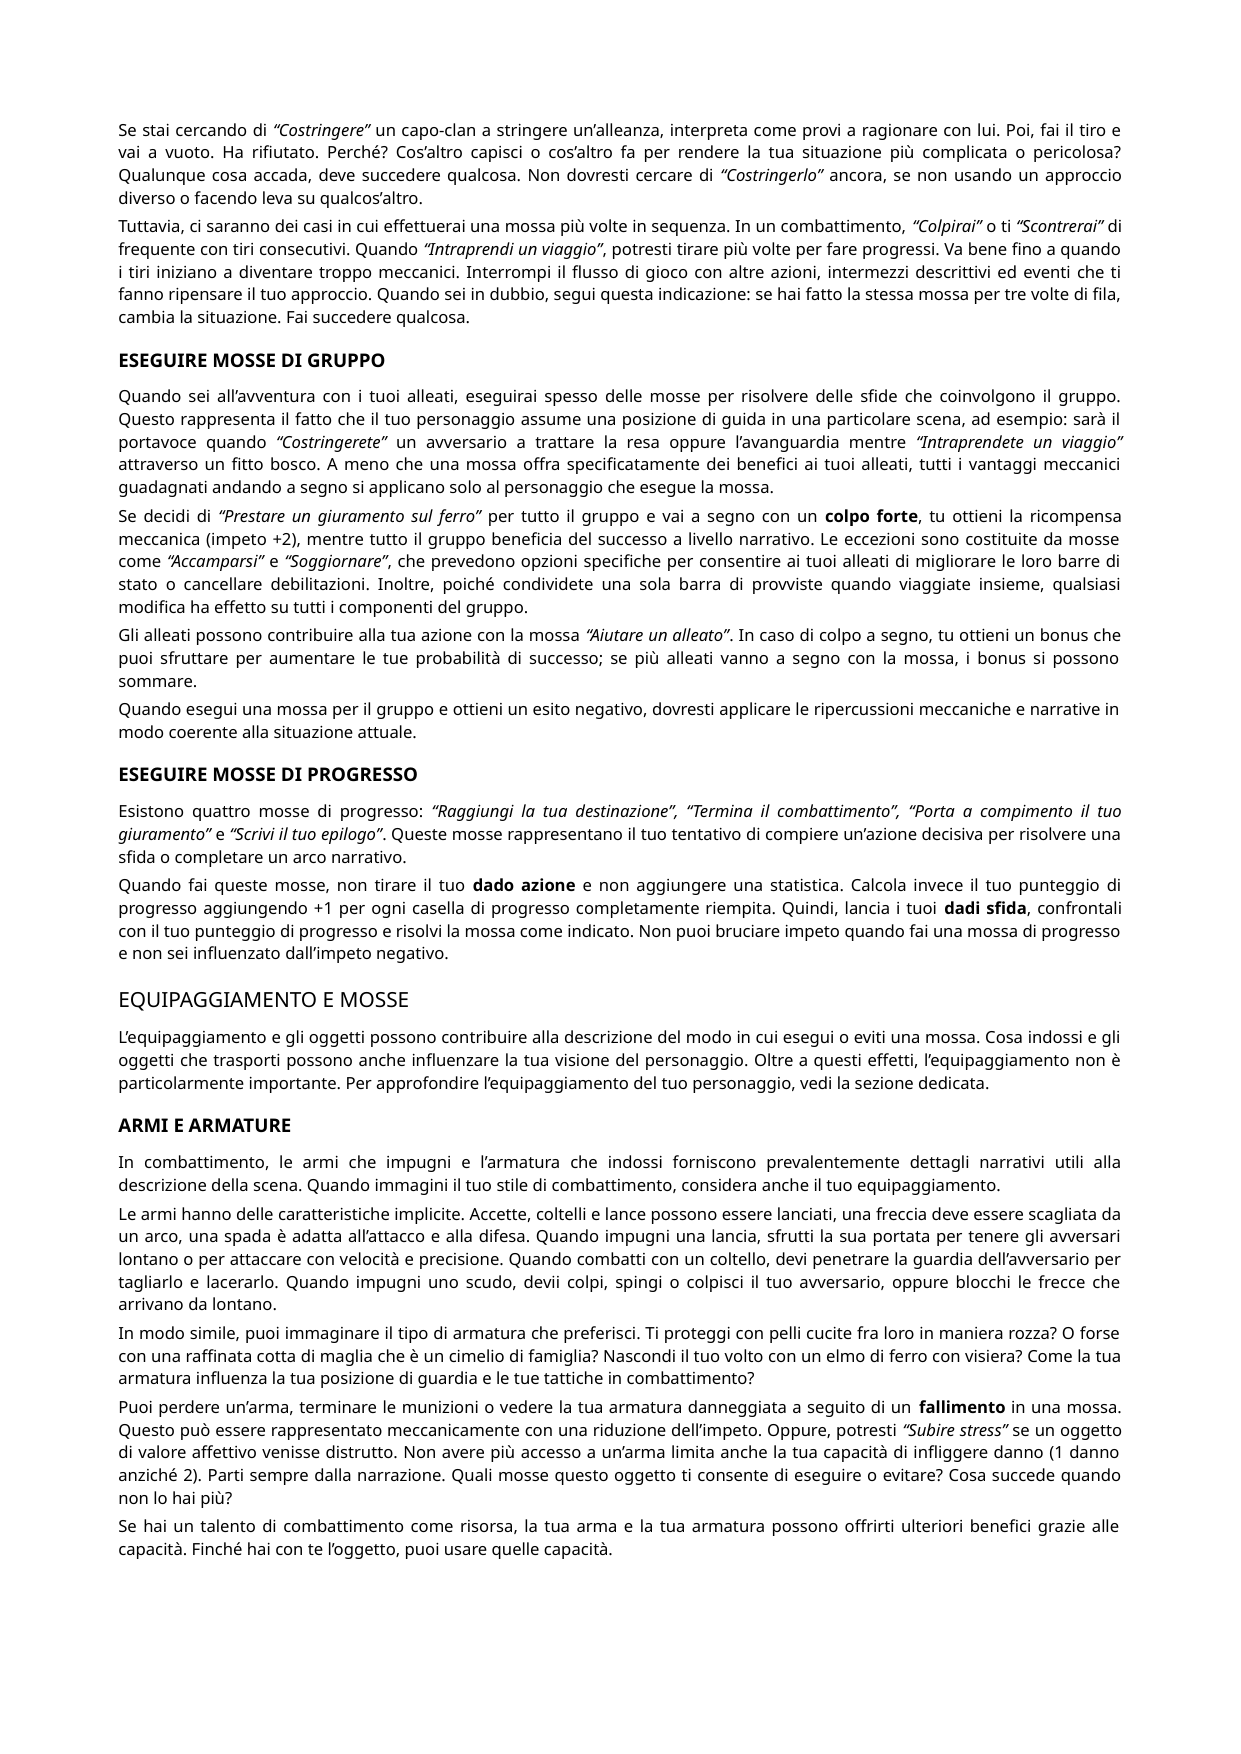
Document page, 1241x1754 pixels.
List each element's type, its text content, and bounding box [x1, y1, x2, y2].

text Quando sei all’avventura con i tuoi alleati, eseguirai spesso delle mosse per risolvere delle sfide che coinvolgono il gruppo. Questo rappresenta il fatto che il tuo personaggio assume una posizione di guida in una particolare scena, ad esempio: sarà il portavoce quando “Costringerete” un avversario a trattare la resa oppure l’avanguardia mentre “Intraprendete un viaggio” attraverso un fitto bosco. A meno che una mossa offra specificatamente dei benefici ai tuoi alleati, tutti i vantaggi meccanici guadagnati andando a segno si applicano solo al personaggio che esegue la mossa. [118, 385, 1122, 498]
text Tuttavia, ci saranno dei casi in cui effettuerai una mossa più volte in sequenza. In un combattimento, “Colpirai” o ti “Scontrerai” di frequente con tiri consecutivi. Quando “Intraprendi un viaggio”, potresti tirare più volte per fare progressi. Va bene fino a quando i tiri iniziano a diventare troppo meccanici. Interrompi il flusso di gioco con altre azioni, intermezzi descrittivi ed eventi che ti fanno ripensare il tuo approccio. Quando sei in dubbio, segui questa indicazione: se hai fatto la stessa mossa per tre volte di fila, cambia la situazione. Fai succedere qualcosa. [118, 215, 1122, 328]
text Se decidi di “Prestare un giuramento sul ferro” per tutto il gruppo e vai a segno con un colpo forte, tu ottieni la ricompensa meccanica (impeto +2), mentre tutto il gruppo beneficia del successo a livello narrativo. Le eccezioni sono costituite da mosse come “Accamparsi” e “Soggiornare”, che prevedono opzioni specifiche per consentire ai tuoi alleati di migliorare le loro barre di stato o cancellare debilitazioni. Inoltre, poiché condividete una sola barra di provviste quando viaggiate insieme, qualsiasi modifica ha effetto su tutti i componenti del gruppo. [118, 504, 1122, 618]
text L’equipaggiamento e gli oggetti possono contribuire alla descrizione del modo in cui esegui o eviti una mossa. Cosa indossi e gli oggetti che trasporti possono anche influenzare la tua visione del personaggio. Oltre a questi effetti, l’equipaggiamento non è particolarmente importante. Per approfondire l’equipaggiamento del tuo personaggio, vedi la sezione dedicata. [118, 1026, 1122, 1094]
text In modo simile, puoi immaginare il tipo di armatura che preferisci. Ti proteggi con pelli cucite fra loro in maniera rozza? O forse con una raffinata cotta di maglia che è un cimelio di famiglia? Nascondi il tuo volto con un elmo di ferro con visiera? Come la tua armatura influenza la tua posizione di guardia e le tue tattiche in combattimento? [118, 1322, 1122, 1390]
text Gli alleati possono contribuire alla tua azione con la mossa “Aiutare un alleato”. In caso di colpo a segno, tu ottieni un bonus che puoi sfruttare per aumentare le tue probabilità di successo; se più alleati vanno a segno con la mossa, i bonus si possono sommare. [118, 624, 1122, 692]
text In combattimento, le armi che impugni e l’armatura che indossi forniscono prevalentemente dettagli narrativi utili alla descrizione della scena. Quando immagini il tuo stile di combattimento, considera anche il tuo equipaggiamento. [118, 1151, 1122, 1196]
text Quando esegui una mossa per il gruppo e ottieni un esito negativo, dovresti applicare le ripercussioni meccaniche e narrative in modo coerente alla situazione attuale. [118, 698, 1122, 743]
text Esistono quattro mosse di progresso: “Raggiungi la tua destinazione”, “Termina il combattimento”, “Porta a compimento il tuo giuramento” e “Scrivi il tuo epilogo”. Queste mosse rappresentano il tuo tentativo di compiere un’azione decisiva per risolvere una sfida o completare un arco narrativo. [118, 800, 1122, 868]
text Le armi hanno delle caratteristiche implicite. Accette, coltelli e lance possono essere lanciati, una freccia deve essere scagliata da un arco, una spada è adatta all’attacco e alla difesa. Quando impugni una lancia, sfrutti la sua portata per tenere gli avversari lontano o per attaccare con velocità e precisione. Quando combatti con un coltello, devi penetrare la guardia dell’avversario per tagliarlo e lacerarlo. Quando impugni uno scudo, devii colpi, spingi o colpisci il tuo avversario, oppure blocchi le frecce che arrivano da lontano. [118, 1202, 1122, 1316]
subtitle ESEGUIRE MOSSE DI PROGRESSO [118, 762, 1122, 787]
text Puoi perdere un’arma, terminare le munizioni o vedere la tua armatura danneggiata a seguito di un fallimento in una mossa. Questo può essere rappresentato meccanicamente con una riduzione dell’impeto. Oppure, potresti “Subire stress” se un oggetto di valore affettivo venisse distrutto. Non avere più accesso a un’arma limita anche la tua capacità di infliggere danno (1 danno anziché 2). Parti sempre dalla narrazione. Quali mosse questo oggetto ti consente di eseguire o evitare? Cosa succede quando non lo hai più? [118, 1396, 1122, 1509]
subtitle ARMI E ARMATURE [118, 1113, 1122, 1138]
text Quando fai queste mosse, non tirare il tuo dado azione e non aggiungere una statistica. Calcola invece il tuo punteggio di progresso aggiungendo +1 per ogni casella di progresso completamente riempita. Quindi, lancia i tuoi dadi sfida, confrontali con il tuo punteggio di progresso e risolvi la mossa come indicato. Non puoi bruciare impeto quando fai una mossa di progresso e non sei influenzato dall’impeto negativo. [118, 874, 1122, 965]
text Se hai un talento di combattimento come risorsa, la tua arma e la tua armatura possono offrirti ulteriori benefici grazie alle capacità. Finché hai con te l’oggetto, puoi usare quelle capacità. [118, 1515, 1122, 1561]
subtitle EQUIPAGGIAMENTO E MOSSE [118, 985, 1122, 1014]
text Se stai cercando di “Costringere” un capo-clan a stringere un’alleanza, interpreta come provi a ragionare con lui. Poi, fai il tiro e vai a vuoto. Ha rifiutato. Perché? Cos’altro capisci o cos’altro fa per rendere la tua situazione più complicata o pericolosa? Qualunque cosa accada, deve succedere qualcosa. Non dovresti cercare di “Costringerlo” ancora, se non usando un approccio diverso o facendo leva su qualcos’altro. [118, 118, 1122, 209]
subtitle ESEGUIRE MOSSE DI GRUPPO [118, 347, 1122, 372]
